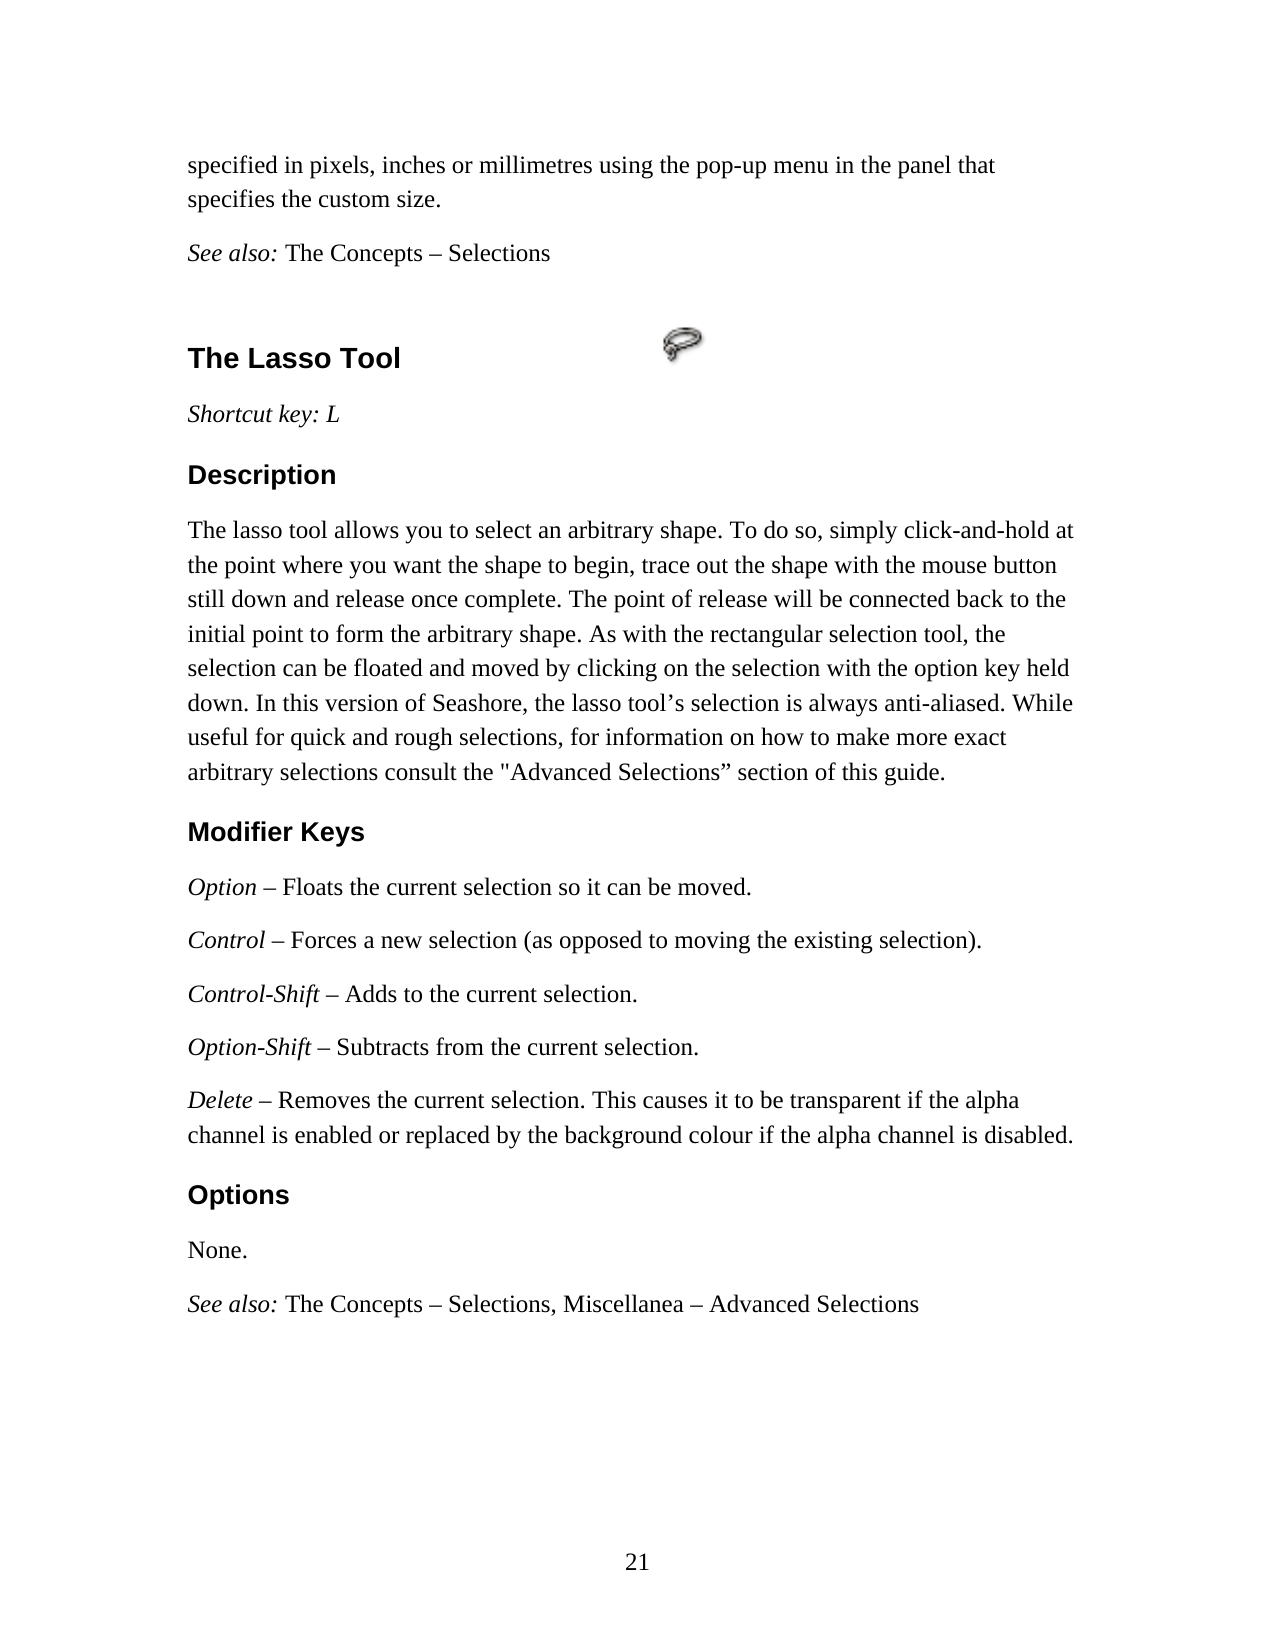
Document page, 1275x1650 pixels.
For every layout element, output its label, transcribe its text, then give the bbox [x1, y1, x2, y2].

picture [660, 322, 706, 368]
subtitle Modifier Keys [187, 816, 1087, 847]
text specified in pixels, inches or millimetres using the pop-up menu in the panel that specifies the custom size. [187, 150, 1087, 213]
subtitle The Lasso Tool [187, 322, 1087, 374]
text See also: The Concepts – Selections, Miscellanea – Advanced Selections [187, 1289, 1087, 1317]
text Control-Shift – Adds to the current selection. [187, 979, 1087, 1008]
subtitle Description [187, 459, 1087, 490]
text Option-Shift – Subtracts from the current selection. [187, 1032, 1087, 1061]
text Option – Floats the current selection so it can be moved. [187, 872, 1087, 901]
text The lasso tool allows you to select an arbitrary shape. To do so, simply click-and-hold at the point where you want the shape to begin, trace out the shape with the mouse button still down and release once complete. The point of release will be connected back to the initial point to form the arbitrary shape. As with the rectangular selection tool, the selection can be floated and moved by clicking on the selection with the option key held down. In this version of Seashore, the lasso tool’s selection is always anti-aliased. While useful for quick and rough selections, for information on how to make more exact arbitrary selections consult the "Advanced Selections” section of this guide. [187, 515, 1087, 785]
text Delete – Removes the current selection. This causes it to be transparent if the alpha channel is enabled or replaced by the background colour if the alpha channel is disabled. [187, 1085, 1087, 1148]
text Shortcut key: L [187, 399, 1087, 428]
subtitle Options [187, 1179, 1087, 1211]
text None. [187, 1236, 1087, 1264]
text Control – Forces a new selection (as opposed to moving the existing selection). [187, 926, 1087, 954]
subtitle See also: The Concepts – Selections [187, 238, 1087, 266]
